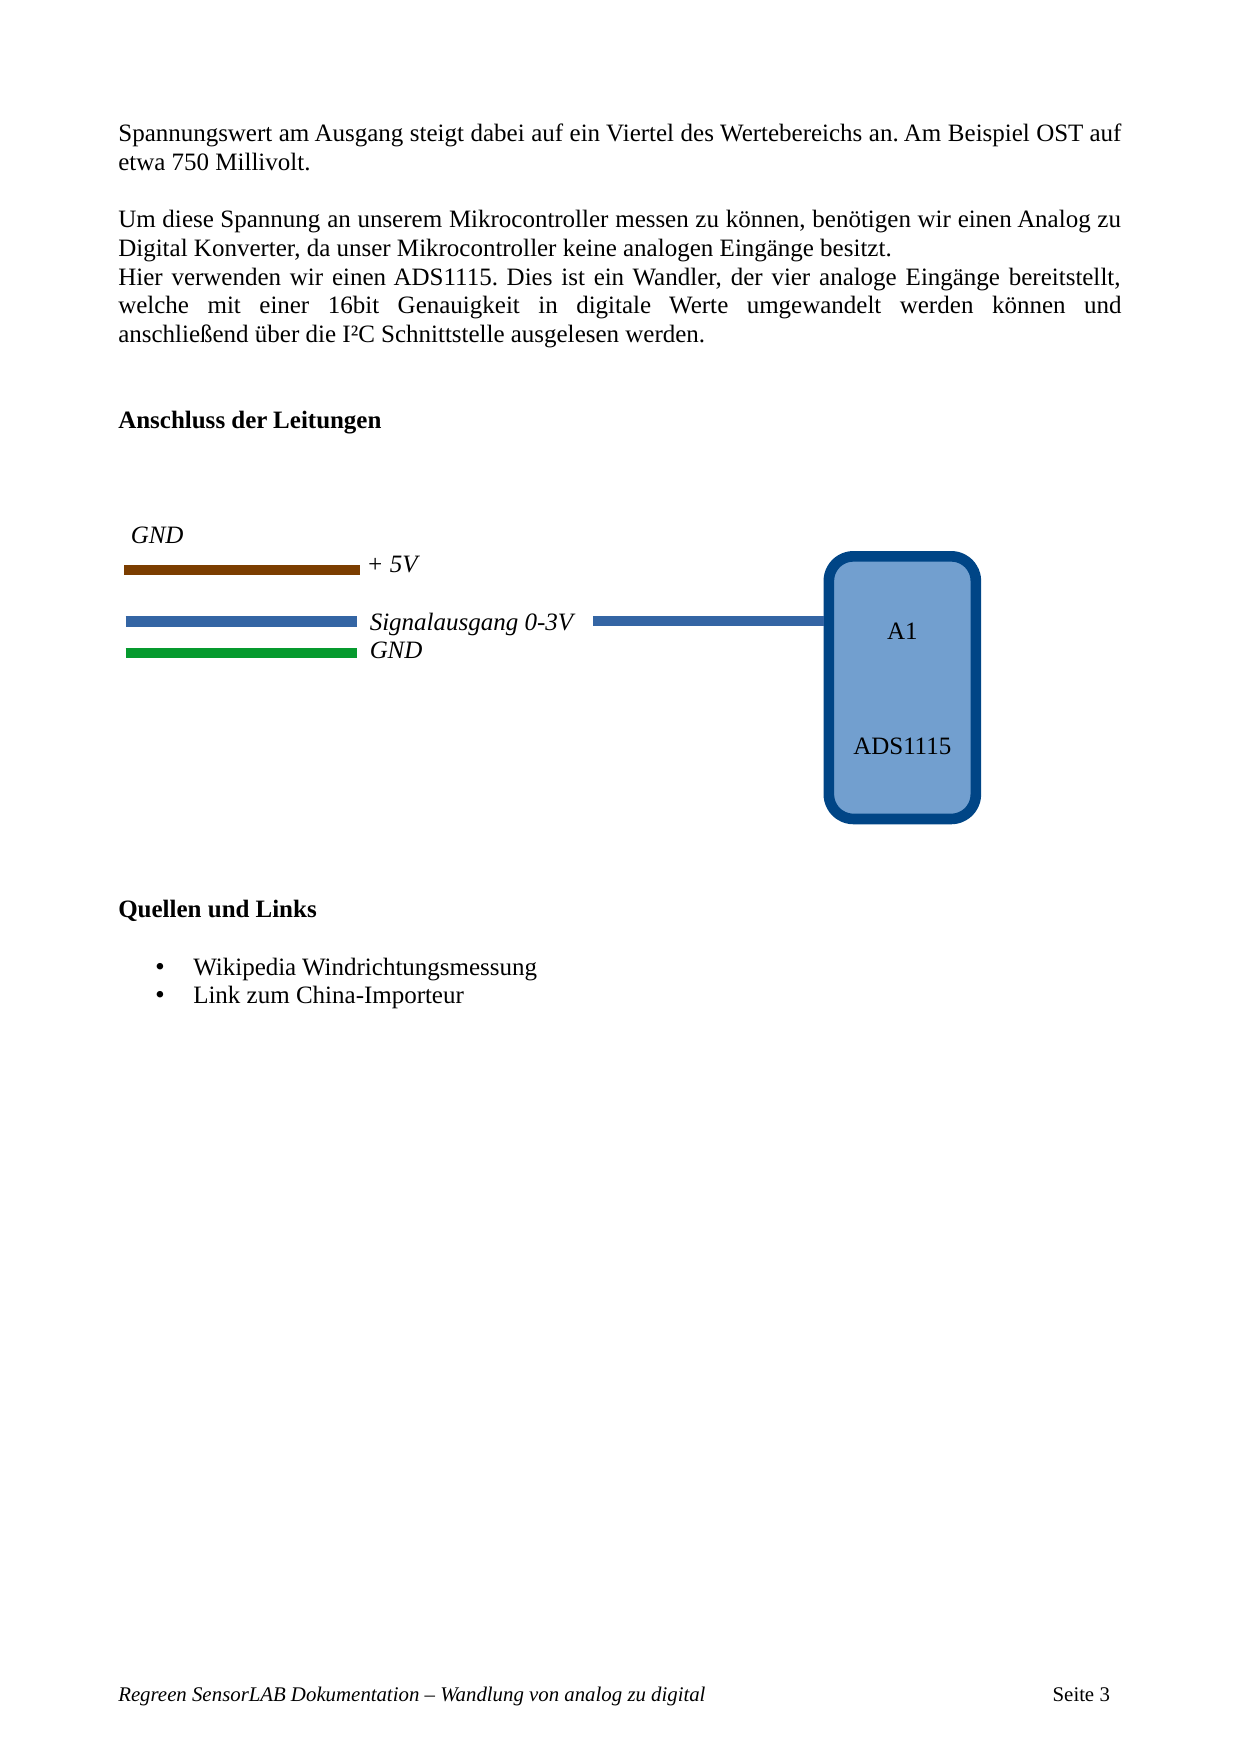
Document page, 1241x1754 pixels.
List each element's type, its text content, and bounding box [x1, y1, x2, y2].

text GND [118, 636, 823, 664]
text [982, 607, 1122, 636]
text Signalausgang 0-3V [118, 607, 823, 636]
list Link zum China-Importeur [156, 981, 1122, 1009]
text Um diese Spannung an unserem Mikrocontroller messen zu können, benötigen wir einen Analog zu Digital Konverter, da unser Mikrocontroller keine analogen Eingänge besitzt. [118, 204, 1122, 262]
list Wikipedia Windrichtungsmessung [156, 952, 1122, 981]
text + 5V [118, 549, 1122, 578]
text Anschluss der Leitungen [118, 406, 1122, 434]
text GND [118, 521, 1122, 549]
text [982, 636, 1122, 664]
text Spannungswert am Ausgang steigt dabei auf ein Viertel des Wertebereichs an. Am Beispiel OST auf etwa 750 Millivolt. [118, 118, 1122, 176]
text Quellen und Links [118, 894, 1122, 923]
text Hier verwenden wir einen ADS1115. Dies ist ein Wandler, der vier analoge Eingänge bereitstellt, welche mit einer 16bit Genauigkeit in digitale Werte umgewandelt werden können und anschließend über die I²C Schnittstelle ausgelesen werden. [118, 262, 1122, 348]
